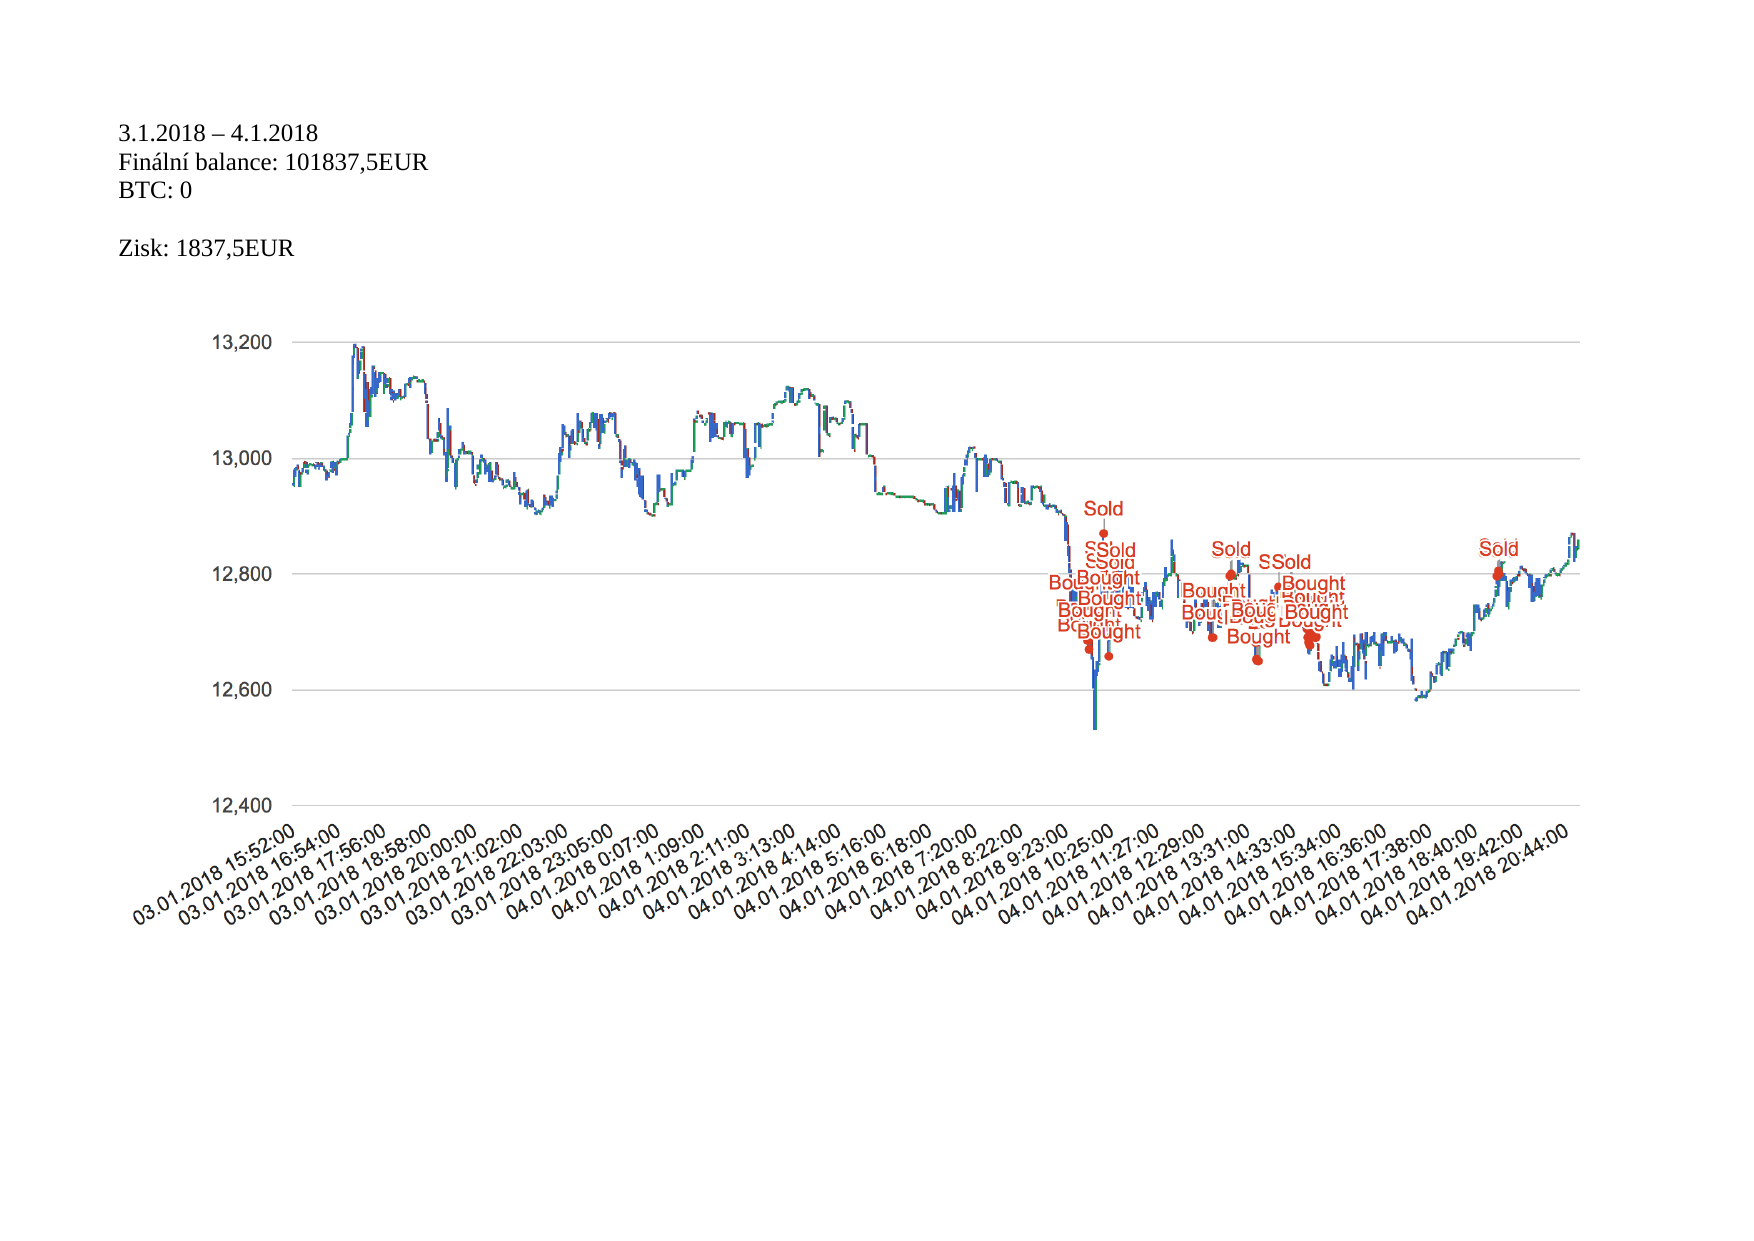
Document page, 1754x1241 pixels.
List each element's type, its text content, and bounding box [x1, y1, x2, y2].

picture [118, 270, 1636, 986]
text 3.1.2018 – 4.1.2018 [118, 118, 1636, 147]
text Zisk: 1837,5EUR [118, 233, 1636, 262]
text BTC: 0 [118, 176, 1636, 204]
text Finální balance: 101837,5EUR [118, 147, 1636, 176]
